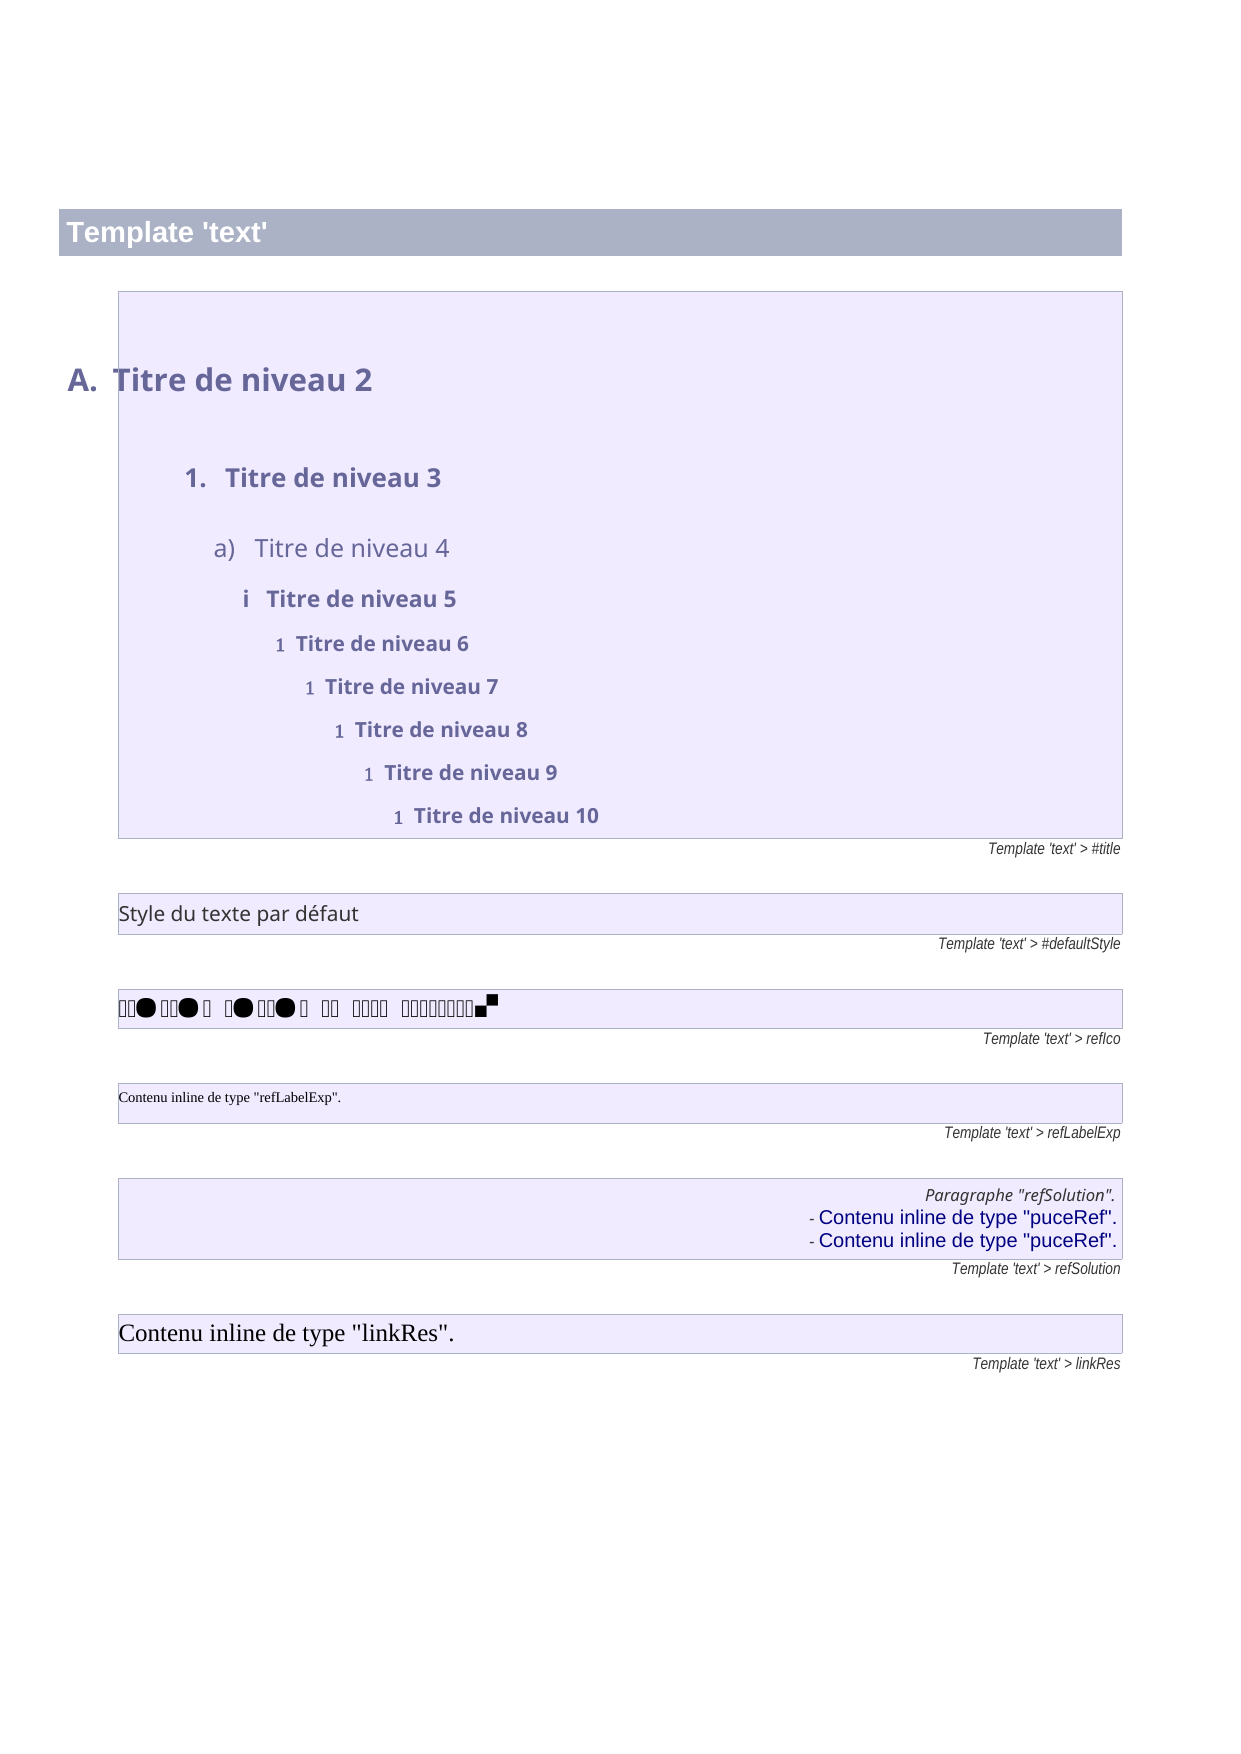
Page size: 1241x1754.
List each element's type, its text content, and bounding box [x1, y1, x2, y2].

table_header Contenu inline de type "refLabelExp". [119, 1084, 1122, 1123]
table_header Contenu inline de type "linkRes". [119, 1315, 1122, 1353]
title Template 'text' > refLabelExp [118, 1124, 1122, 1142]
title Template 'text' > refIco [118, 1029, 1122, 1048]
title Template 'text' [60, 210, 1122, 254]
table_header Paragraphe "refSolution". - Contenu inline de type "puceRef". - Contenu inline de type "puceRef". [119, 1179, 1122, 1259]
title Template 'text' > linkRes [118, 1354, 1122, 1373]
title Template 'text' > #defaultStyle [118, 935, 1122, 953]
table_header Contenu inline de type "refIco". [119, 990, 1122, 1028]
title Template 'text' > #title [118, 839, 1122, 858]
title Template 'text' > refSolution [118, 1260, 1122, 1278]
table_header Titre de niveau 1 Titre de niveau 2 Titre de niveau 3 Titre de niveau 4 Titre de niveau 5 Titre de niveau 6 Titre de niveau 7 Titre de niveau 8 Titre de niveau 9 Titre de niveau 10 [119, 292, 1122, 838]
table_header Style du texte par défaut [119, 894, 1122, 934]
